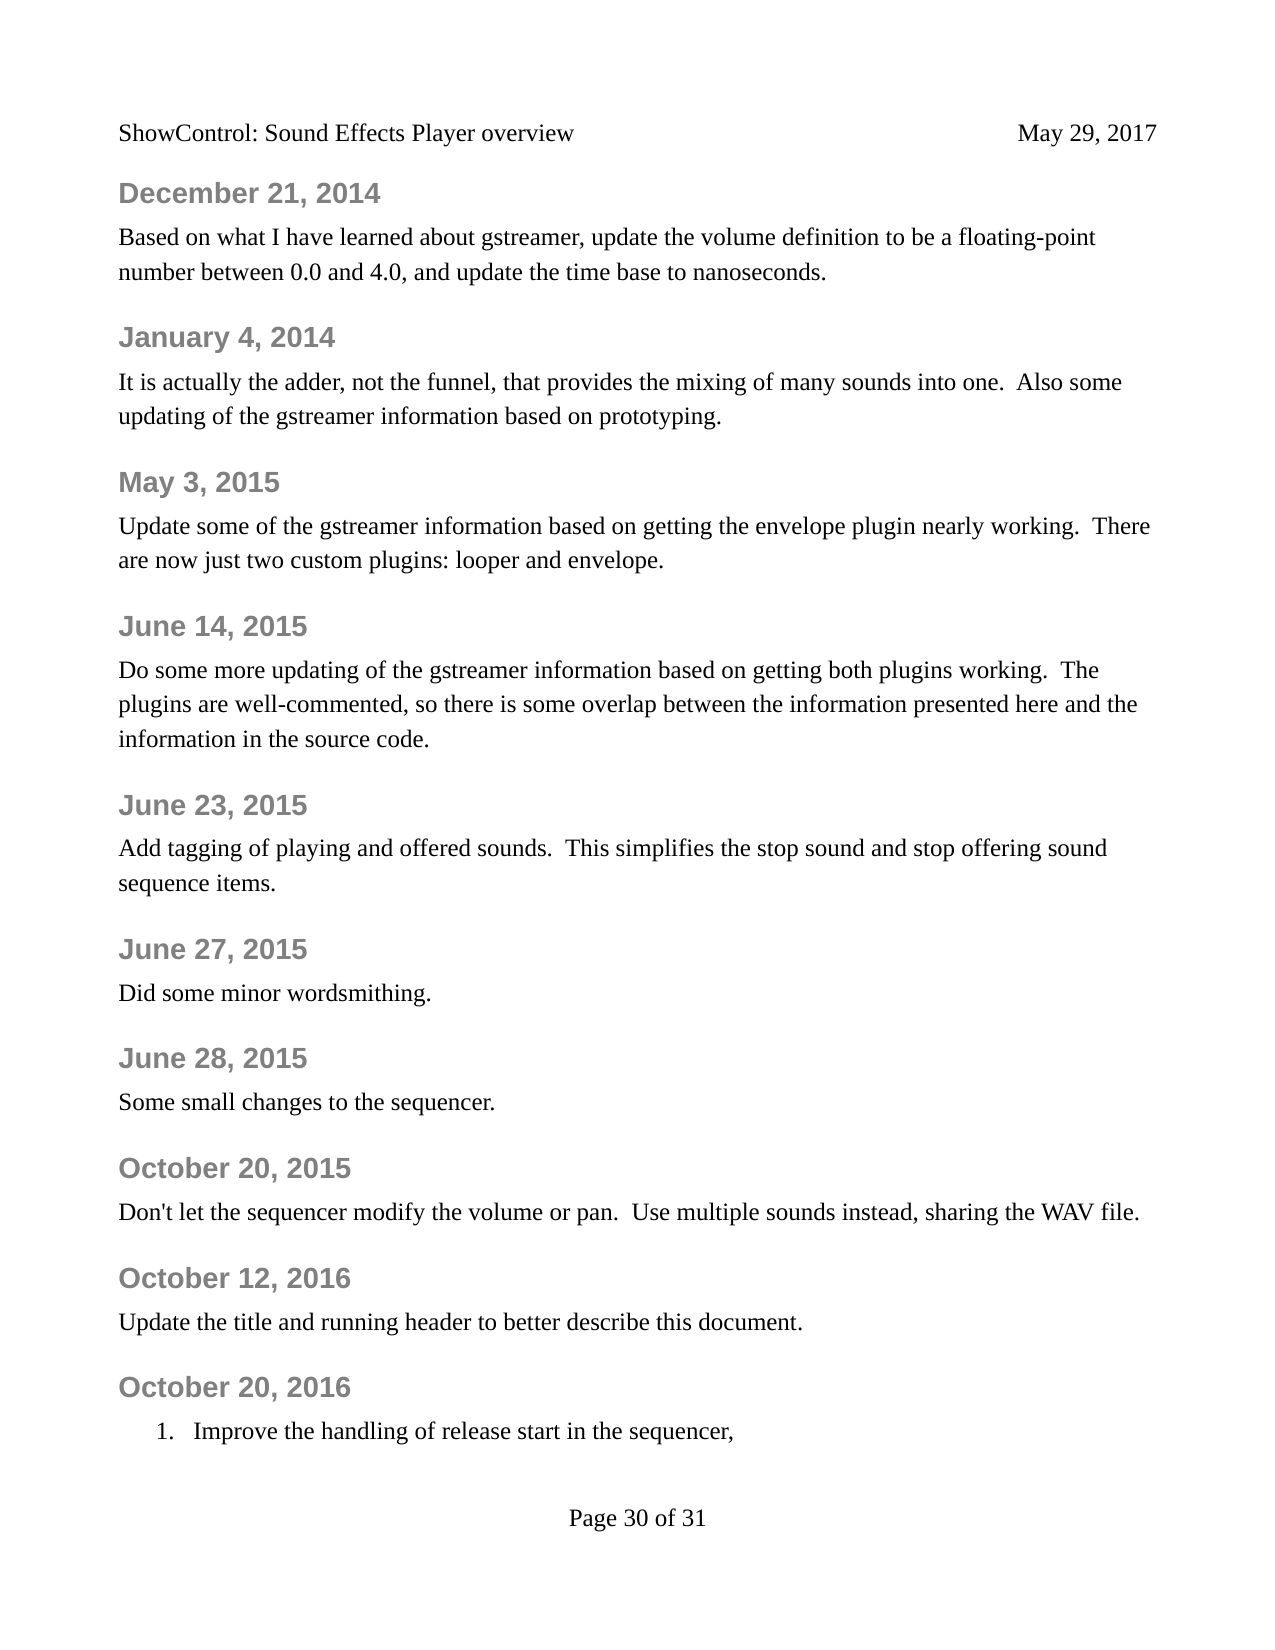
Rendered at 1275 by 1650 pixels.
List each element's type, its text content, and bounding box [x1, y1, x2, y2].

text Update some of the gstreamer information based on getting the envelope plugin nearly working. There are now just two custom plugins: looper and envelope. [118, 511, 1157, 574]
text Based on what I have learned about gstreamer, update the volume definition to be a floating-point number between 0.0 and 4.0, and update the time base to nanoseconds. [118, 222, 1157, 286]
subtitle October 20, 2016 [118, 1370, 1157, 1404]
text Add tagging of playing and offered sounds. This simplifies the stop sound and stop offering sound sequence items. [118, 833, 1157, 897]
text Update the title and running header to better describe this document. [118, 1307, 1157, 1336]
text Some small changes to the sequencer. [118, 1087, 1157, 1116]
subtitle June 14, 2015 [118, 609, 1157, 642]
subtitle May 3, 2015 [118, 465, 1157, 498]
subtitle December 21, 2014 [118, 176, 1157, 210]
text Did some minor wordsmithing. [118, 978, 1157, 1006]
text Do some more updating of the gstreamer information based on getting both plugins working. The plugins are well-commented, so there is some overlap between the information presented here and the information in the source code. [118, 655, 1157, 753]
subtitle October 20, 2015 [118, 1151, 1157, 1184]
subtitle June 28, 2015 [118, 1041, 1157, 1075]
text It is actually the adder, not the funnel, that provides the mixing of many sounds into one. Also some updating of the gstreamer information based on prototyping. [118, 367, 1157, 430]
subtitle October 12, 2016 [118, 1261, 1157, 1294]
subtitle June 27, 2015 [118, 932, 1157, 965]
subtitle January 4, 2014 [118, 321, 1157, 354]
list Improve the handling of release start in the sequencer, [156, 1416, 1157, 1445]
subtitle June 23, 2015 [118, 787, 1157, 821]
text Don't let the sequencer modify the volume or pan. Use multiple sounds instead, sharing the WAV file. [118, 1197, 1157, 1226]
